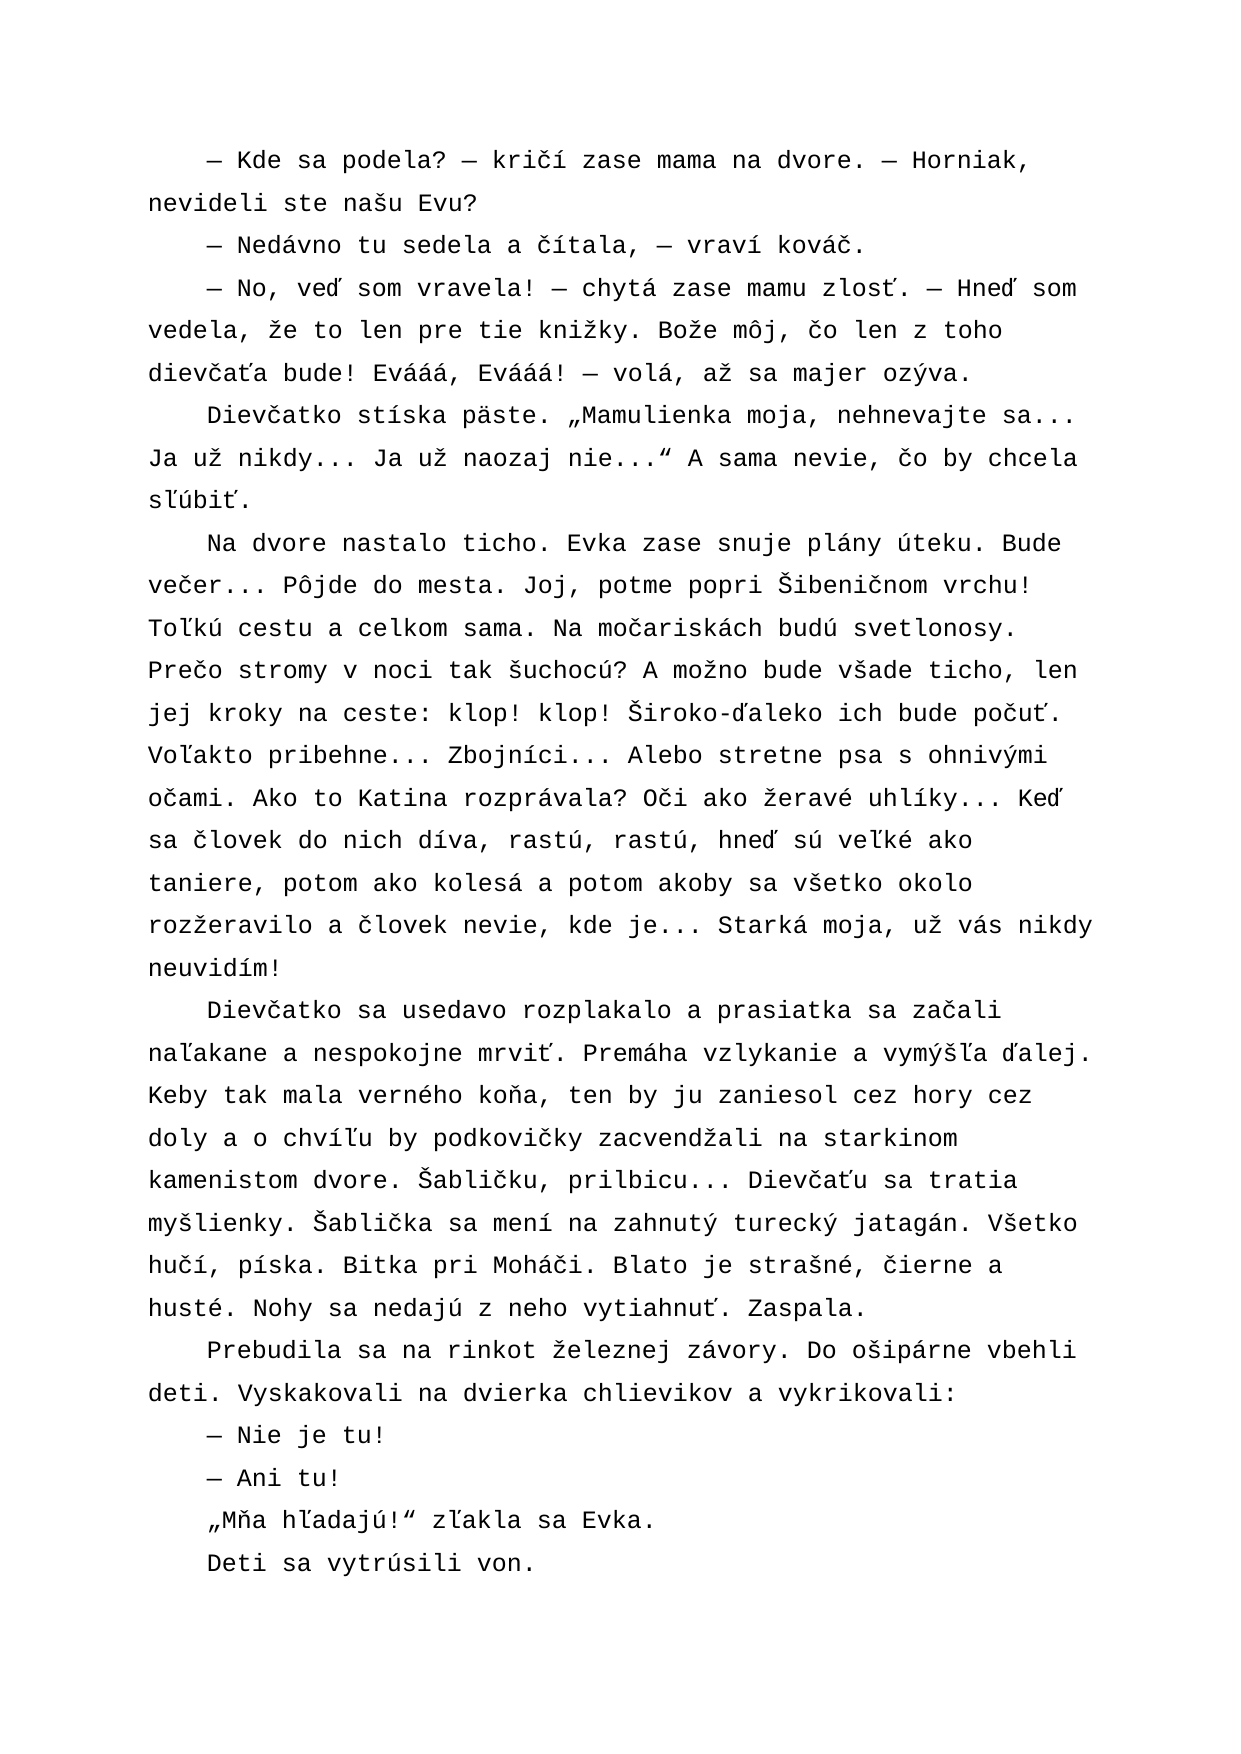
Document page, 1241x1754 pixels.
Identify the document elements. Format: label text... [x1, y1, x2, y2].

text — Kde sa podela? — kričí zase mama na dvore. — Horniak, nevideli ste našu Evu? [148, 148, 1093, 218]
text — No, veď som vravela! — chytá zase mamu zlosť. — Hneď som vedela, že to len pre tie knižky. Bože môj, čo len z toho dievčaťa bude! Evááá, Evááá! — volá, až sa majer ozýva. [148, 275, 1093, 388]
text — Nie je tu! [148, 1423, 1093, 1451]
text Na dvore nastalo ticho. Evka zase snuje plány úteku. Bude večer... Pôjde do mesta. Joj, potme popri Šibeničnom vrchu! Toľkú cestu a celkom sama. Na močariskách budú svetlonosy. Prečo stromy v noci tak šuchocú? A možno bude všade ticho, len jej kroky na ceste: klop! klop! Široko-ďaleko ich bude počuť. Voľakto pribehne... Zbojníci... Alebo stretne psa s ohnivými očami. Ako to Katina rozprávala? Oči ako žeravé uhlíky... Keď sa človek do nich díva, rastú, rastú, hneď sú veľké ako taniere, potom ako kolesá a potom akoby sa všetko okolo rozžeravilo a človek nevie, kde je... Starká moja, už vás nikdy neuvidím! [148, 530, 1093, 983]
text Dievčatko stíska päste. „Mamulienka moja, nehnevajte sa... Ja už nikdy... Ja už naozaj nie...“ A sama nevie, čo by chcela sľúbiť. [148, 403, 1093, 516]
text Dievčatko sa usedavo rozplakalo a prasiatka sa začali naľakane a nespokojne mrviť. Premáha vzlykanie a vymýšľa ďalej. Keby tak mala verného koňa, ten by ju zaniesol cez hory cez doly a o chvíľu by podkovičky zacvendžali na starkinom kamenistom dvore. Šabličku, prilbicu... Dievčaťu sa tratia myšlienky. Šablička sa mení na zahnutý turecký jatagán. Všetko hučí, píska. Bitka pri Moháči. Blato je strašné, čierne a husté. Nohy sa nedajú z neho vytiahnuť. Zaspala. [148, 998, 1093, 1323]
text Deti sa vytrúsili von. [148, 1550, 1093, 1578]
text Prebudila sa na rinkot železnej závory. Do ošipárne vbehli deti. Vyskakovali na dvierka chlievikov a vykrikovali: [148, 1338, 1093, 1408]
text — Nedávno tu sedela a čítala, — vraví kováč. [148, 233, 1093, 261]
text „Mňa hľadajú!“ zľakla sa Evka. [148, 1508, 1093, 1536]
text — Ani tu! [148, 1465, 1093, 1493]
